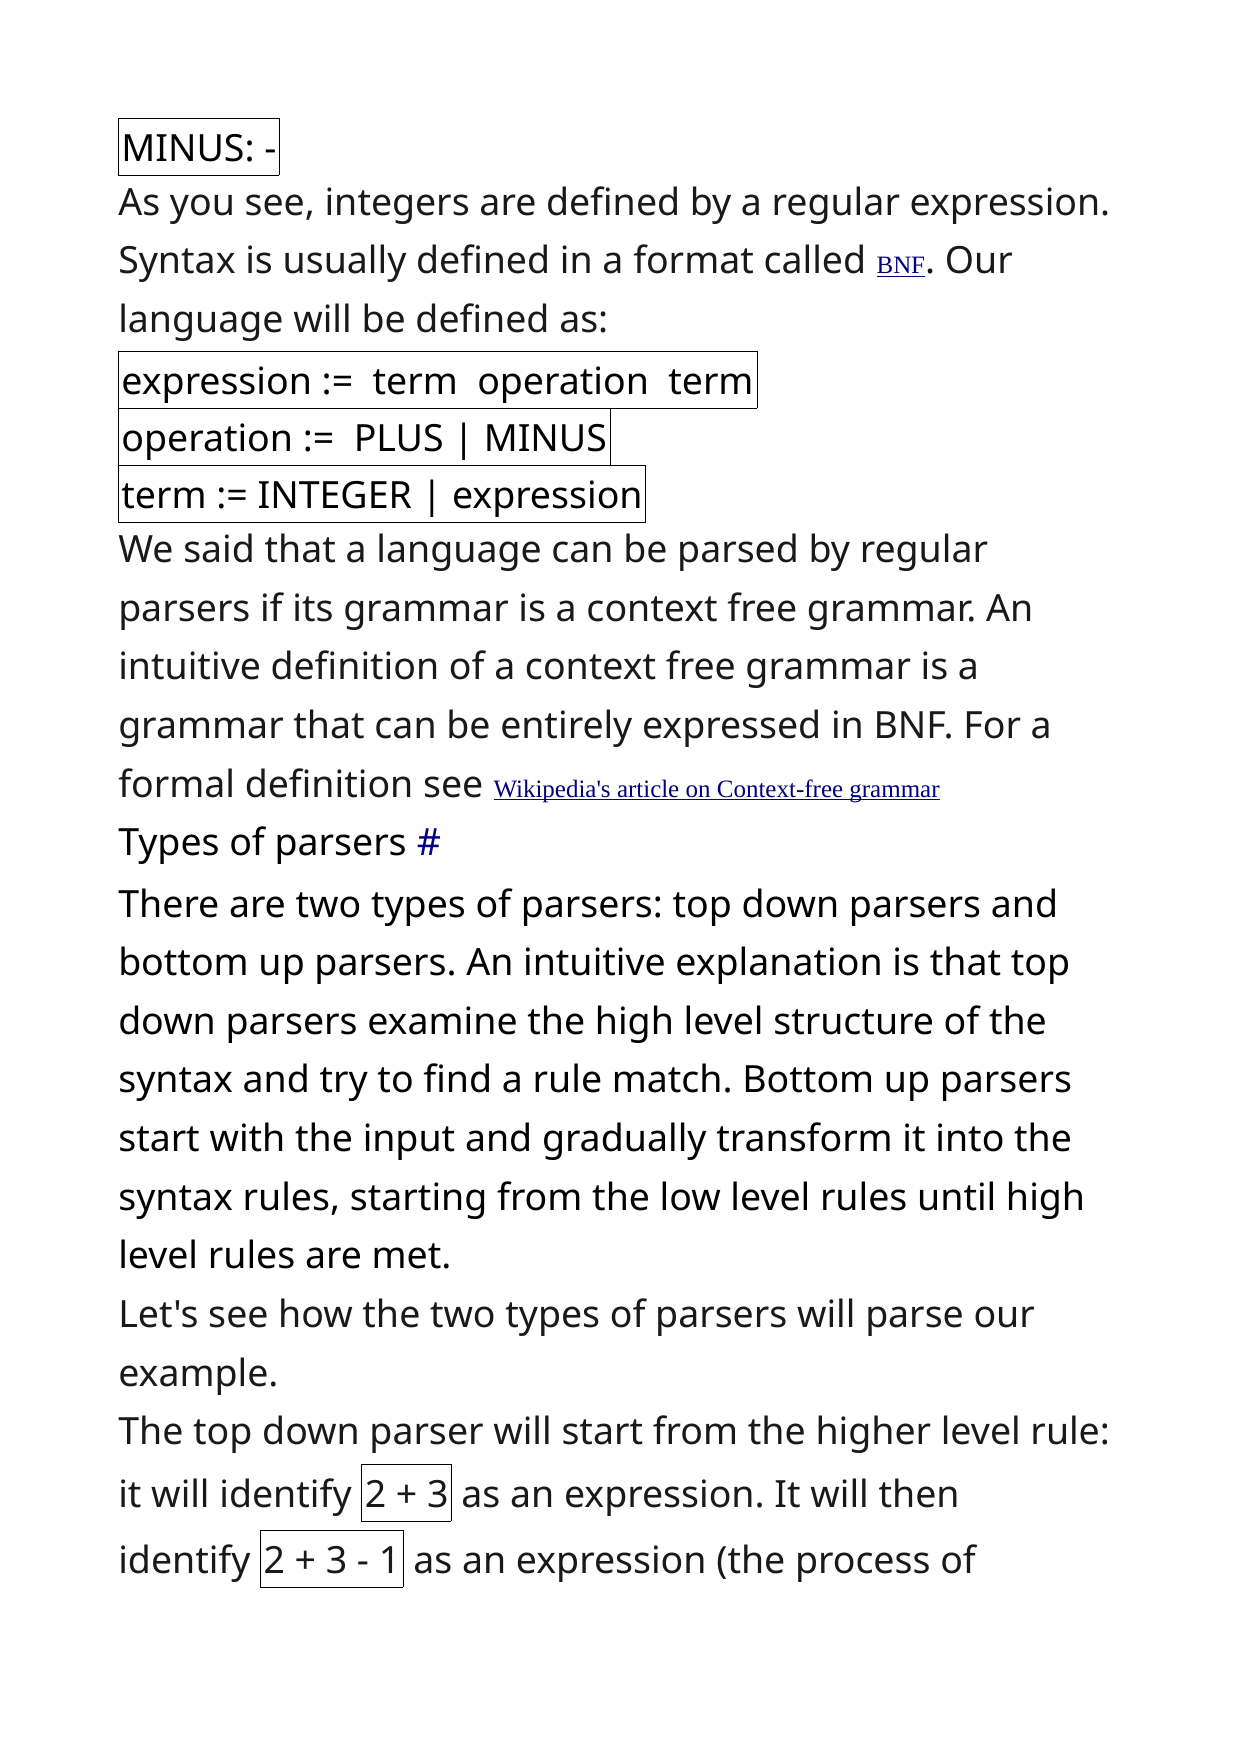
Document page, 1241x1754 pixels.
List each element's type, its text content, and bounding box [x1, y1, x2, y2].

text The top down parser will start from the higher level rule: it will identify 2 + 3 as an expression. It will then identify 2 + 3 - 1 as an expression (the process of [118, 1405, 1122, 1587]
subtitle Types of parsers # [118, 816, 1122, 867]
text There are two types of parsers: top down parsers and bottom up parsers. An intuitive explanation is that top down parsers examine the high level structure of the syntax and try to find a rule match. Bottom up parsers start with the input and gradually transform it into the syntax rules, starting from the low level rules until high level rules are met. [118, 877, 1122, 1280]
text MINUS: - [119, 119, 279, 175]
text We said that a language can be parsed by regular parsers if its grammar is a context free grammar. An intuitive definition of a context free grammar is a grammar that can be entirely expressed in BNF. For a formal definition see Wikipedia's article on Context-free grammar [118, 522, 1122, 808]
text [758, 351, 1122, 408]
text term := INTEGER | expression [119, 466, 645, 522]
text [611, 408, 1122, 465]
text [646, 465, 1122, 522]
text expression := term operation term [119, 352, 757, 408]
text As you see, integers are defined by a regular expression. [118, 175, 1122, 226]
text operation := PLUS | MINUS [119, 409, 610, 465]
text [280, 118, 1122, 175]
text Let's see how the two types of parsers will parse our example. [118, 1287, 1122, 1397]
text Syntax is usually defined in a format called BNF. Our language will be defined as: [118, 234, 1122, 343]
